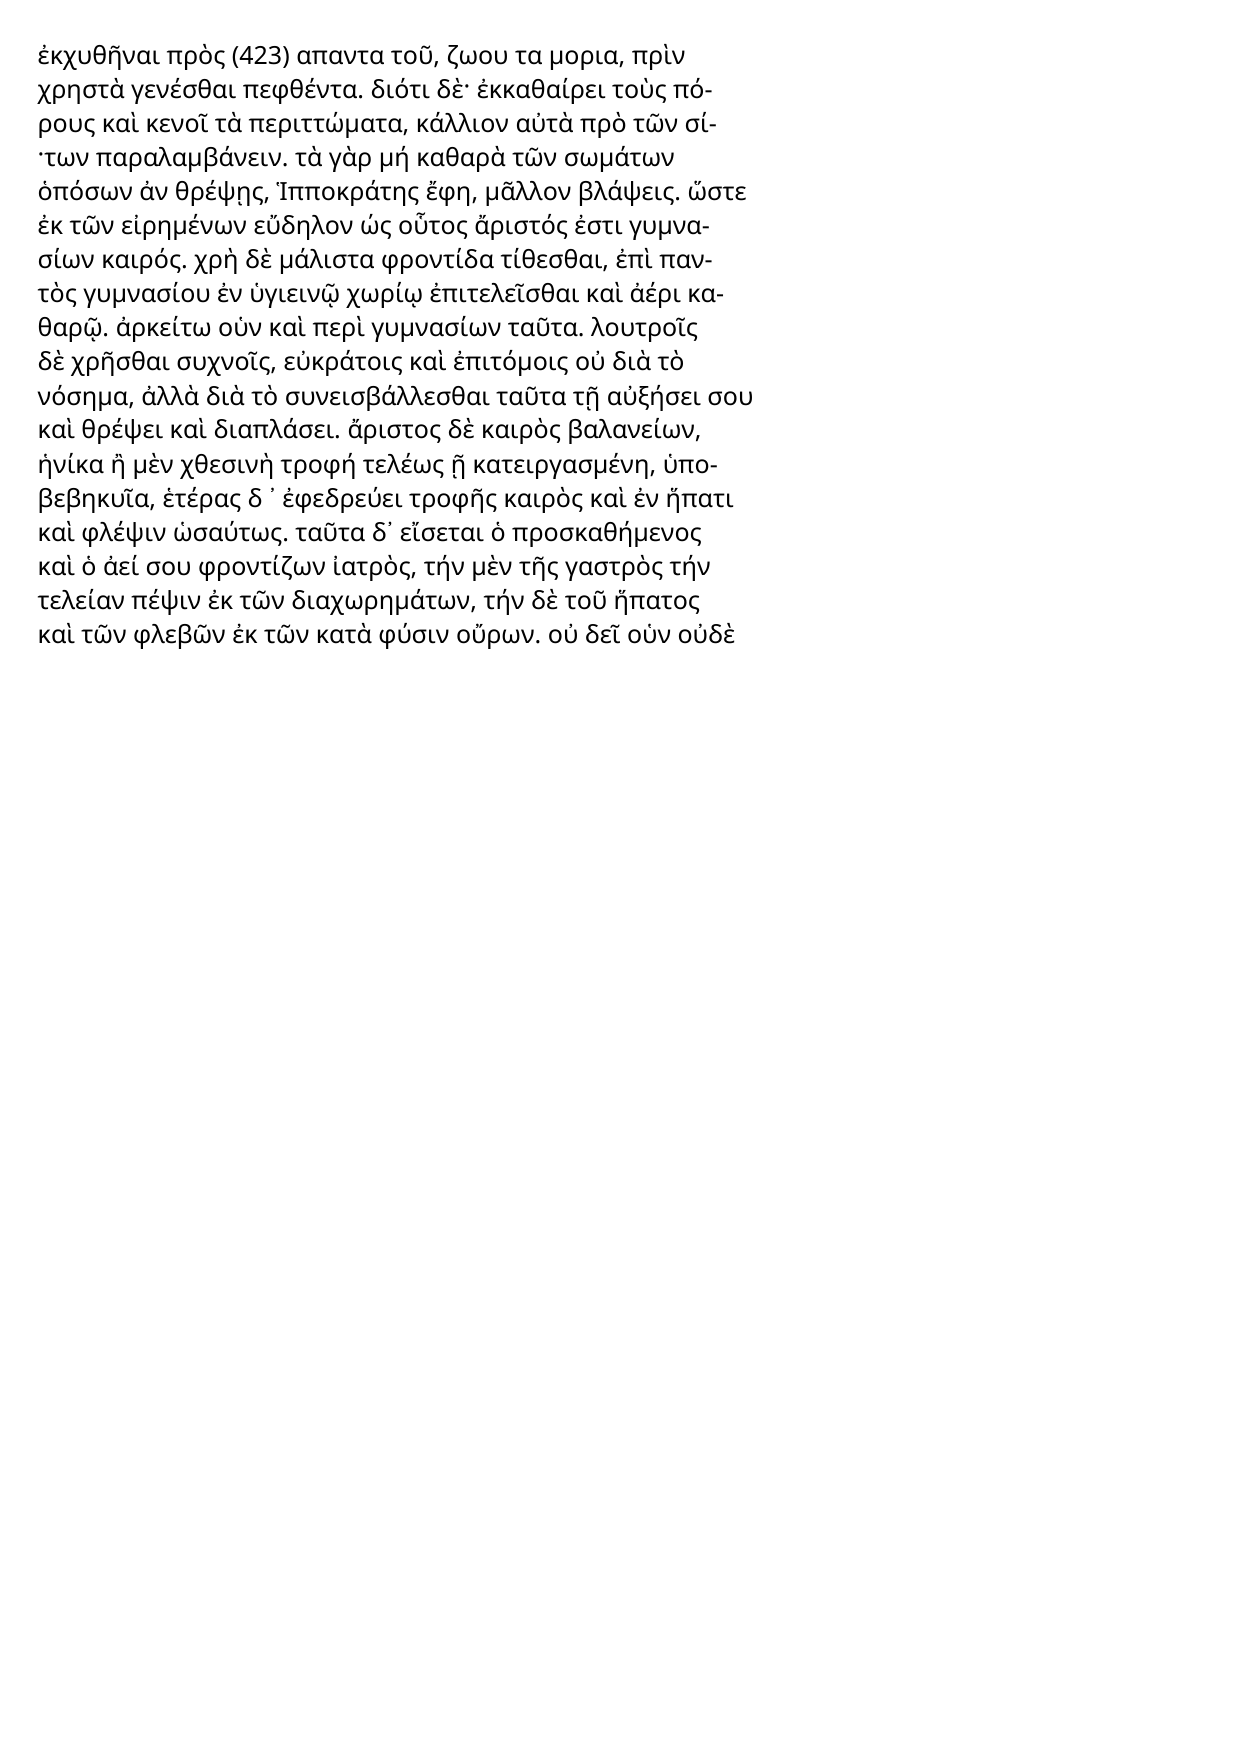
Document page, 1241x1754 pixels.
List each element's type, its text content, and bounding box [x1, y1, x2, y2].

text ἐκχυθῆναι πρὸς (423) απαντα τοῦ, ζωου τα μορια, πρὶν χρηστὰ γενέσθαι πεφθέντα. διότι δὲ· ἐκκαθαίρει τοὺς πό- ρους καὶ κενοῖ τὰ περιττώματα, κάλλιον αὐτὰ πρὸ τῶν σί- ·των παραλαμβάνειν. τὰ γὰρ μή καθαρὰ τῶν σωμάτων ὁπόσων ἀν θρέψῃς, Ἱπποκράτης ἔφη, μᾶλλον βλάψεις. ὥστε ἐκ τῶν εἰρημένων εὔδηλον ώς οὗτος ἄριστός ἐστι γυμνα- σίων καιρός. χρὴ δὲ μάλιστα φροντίδα τίθεσθαι, ἐπὶ παν- τὸς γυμνασίου ἐν ὑγιεινῷ χωρίῳ ἐπιτελεῖσθαι καὶ ἀέρι κα- θαρῷ. ἀρκείτω οὑν καὶ περὶ γυμνασίων ταῦτα. λουτροῖς δὲ χρῆσθαι συχνοῖς, εὐκράτοις καὶ ἐπιτόμοις οὐ διὰ τὸ νόσημα, ἀλλὰ διὰ τὸ συνεισβάλλεσθαι ταῦτα τῇ αὐξήσει σου καὶ θρέψει καὶ διαπλάσει. ἄριστος δὲ καιρὸς βαλανείων, ἡνίκα ἢ μὲν χθεσινὴ τροφή τελέως ῇ κατειργασμένη, ὑπο- βεβηκυῖα, ἑτέρας δ ᾽ ἐφεδρεύει τροφῆς καιρὸς καὶ ἐν ἥπατι καὶ φλέψιν ὡσαύτως. ταῦτα δ᾽ εἴσεται ὁ προσκαθήμενος καὶ ὁ ἀεί σου φροντίζων ἰατρὸς, τήν μὲν τῆς γαστρὸς τήν τελείαν πέψιν ἐκ τῶν διαχωρημάτων, τήν δὲ τοῦ ἥπατος καὶ τῶν φλεβῶν ἐκ τῶν κατὰ φύσιν οὔρων. οὐ δεῖ οὑν οὐδὲ [37, 37, 1203, 651]
